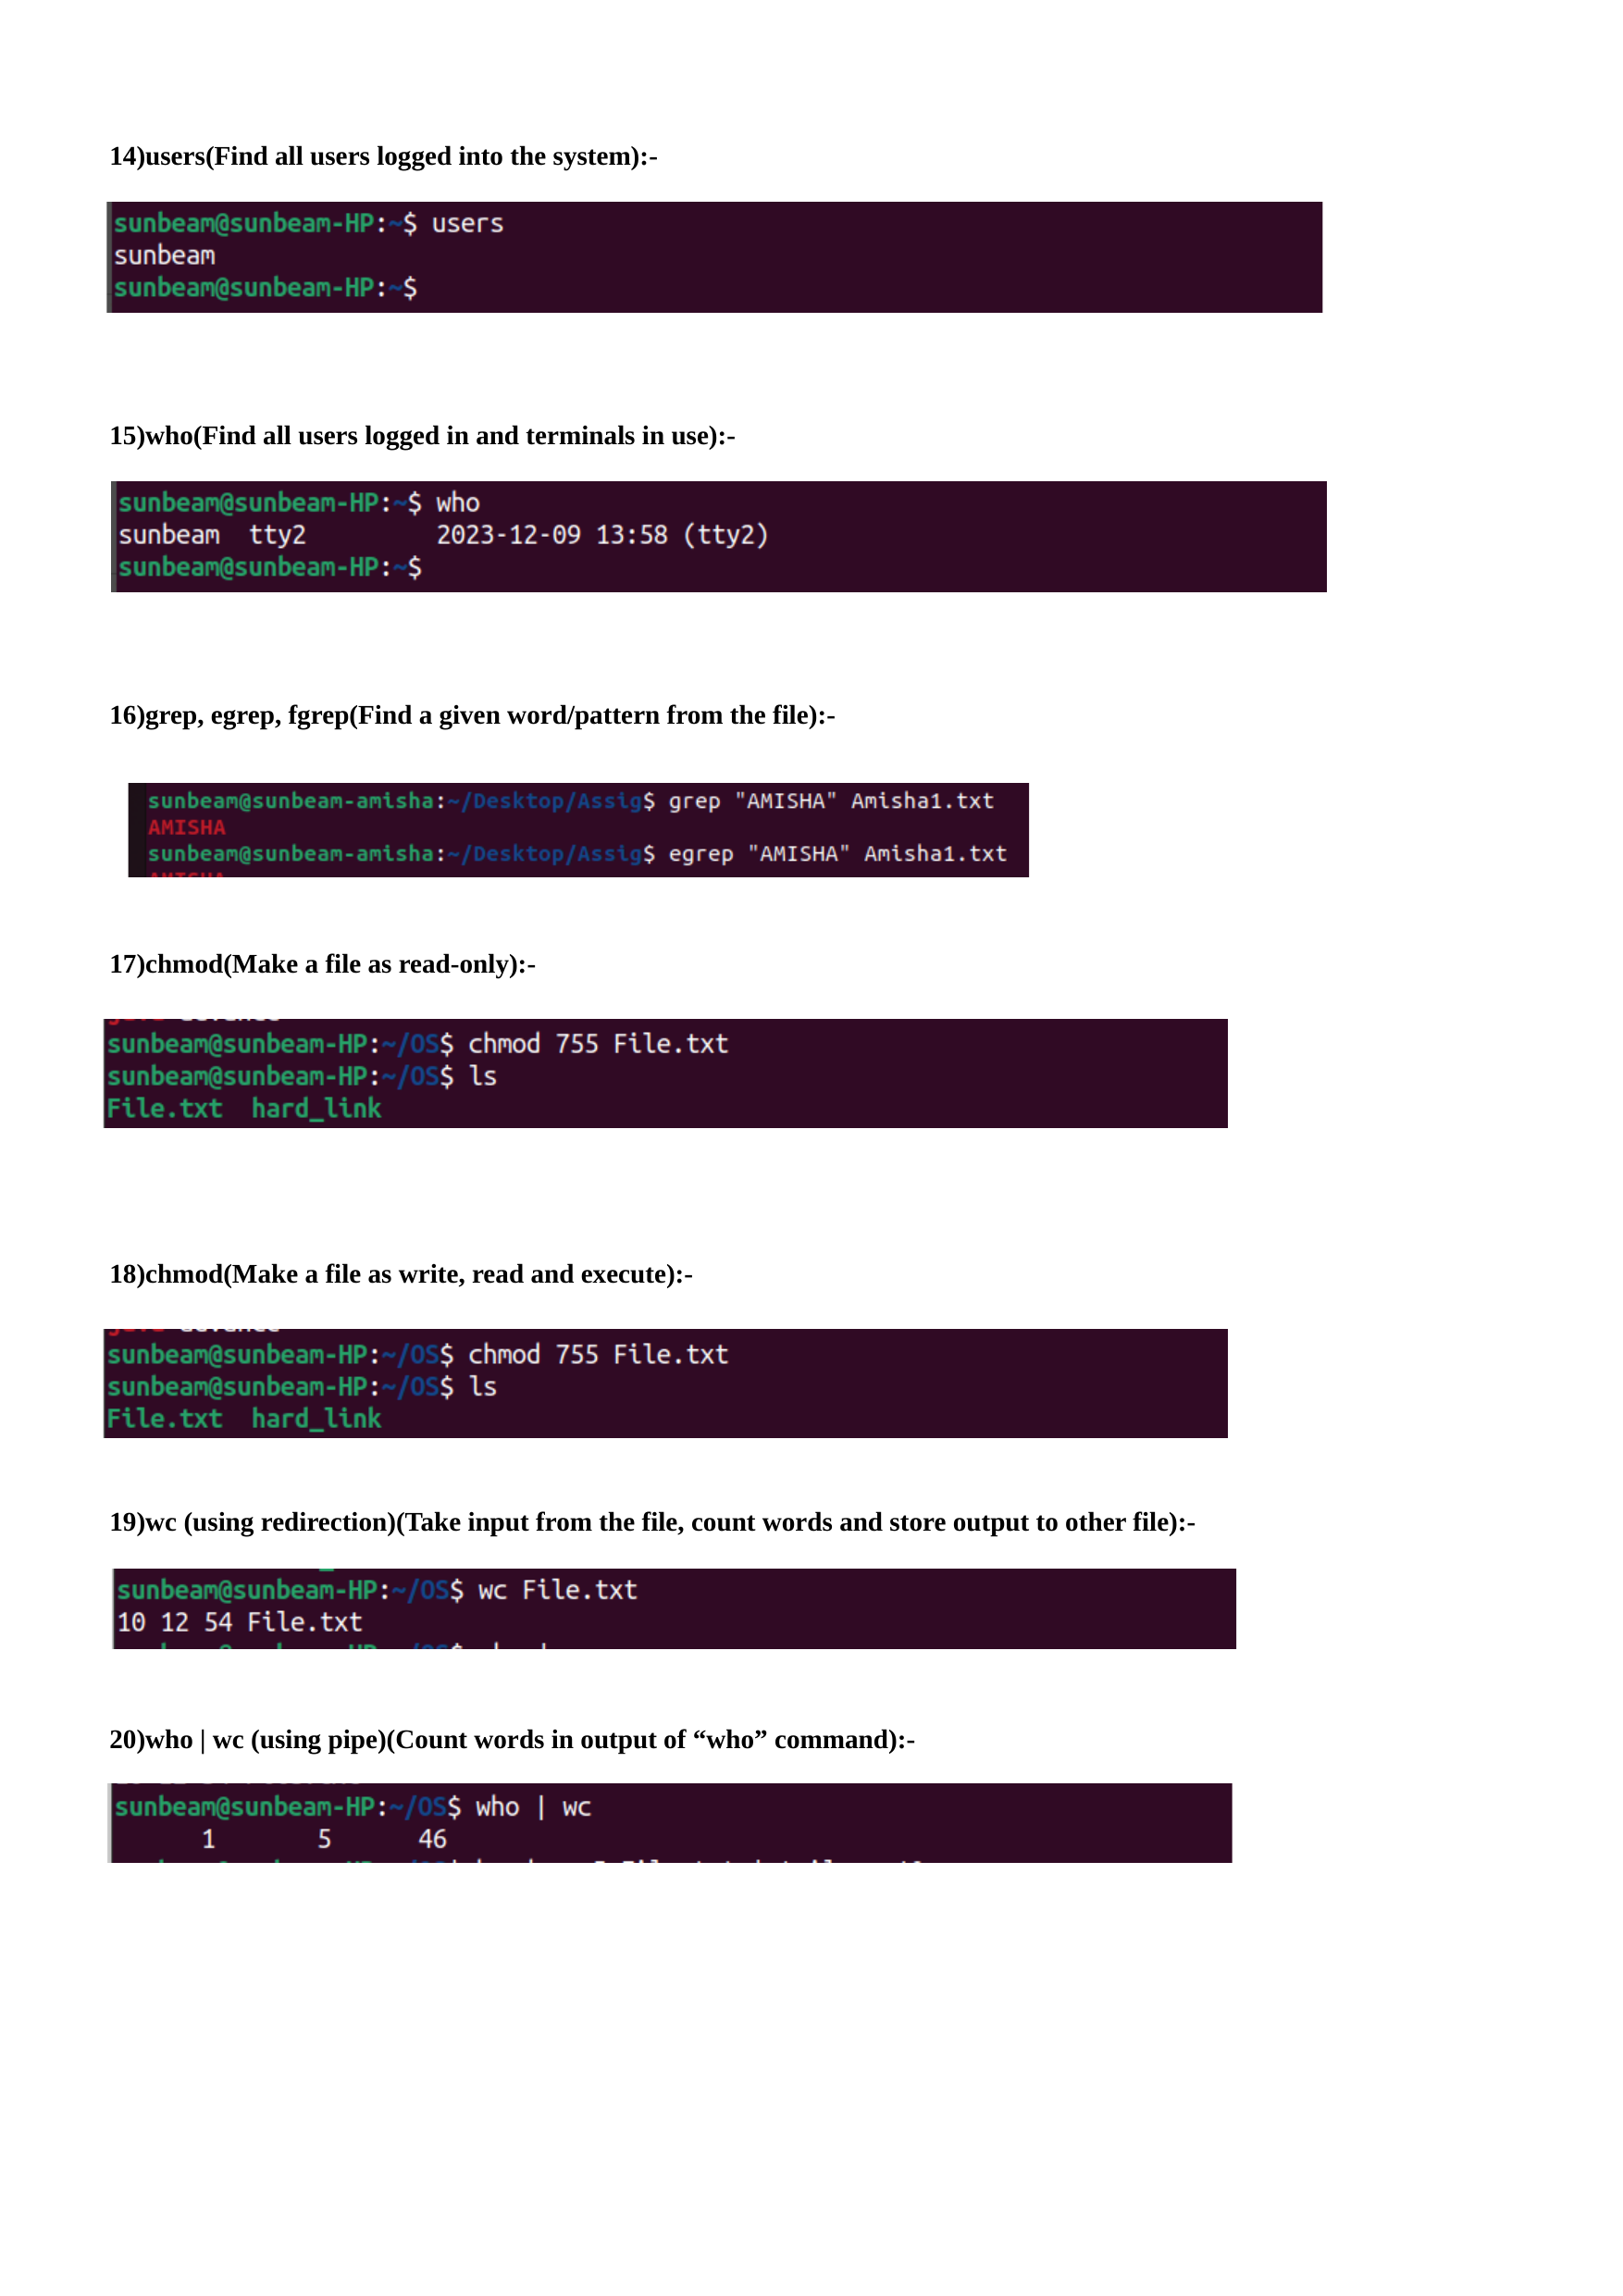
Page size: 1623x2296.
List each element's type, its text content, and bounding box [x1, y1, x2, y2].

picture [107, 1783, 1233, 1863]
text 17)chmod(Make a file as read-only):- [109, 948, 1514, 978]
picture [103, 1329, 1228, 1438]
text 18)chmod(Make a file as write, read and execute):- [109, 1258, 1514, 1289]
text 19)wc (using redirection)(Take input from the file, count words and store output to other file):- [109, 1506, 1514, 1537]
text 14)users(Find all users logged into the system):- [109, 141, 1514, 171]
text 15)who(Find all users logged in and terminals in use):- [109, 419, 1514, 451]
picture [128, 783, 1030, 877]
text 16)grep, egrep, fgrep(Find a given word/pattern from the file):- [109, 699, 1514, 730]
picture [111, 481, 1327, 592]
picture [103, 1019, 1228, 1128]
picture [111, 1569, 1237, 1649]
text 20)who | wc (using pipe)(Count words in output of “who” command):- [109, 1723, 1514, 1755]
picture [106, 202, 1323, 313]
